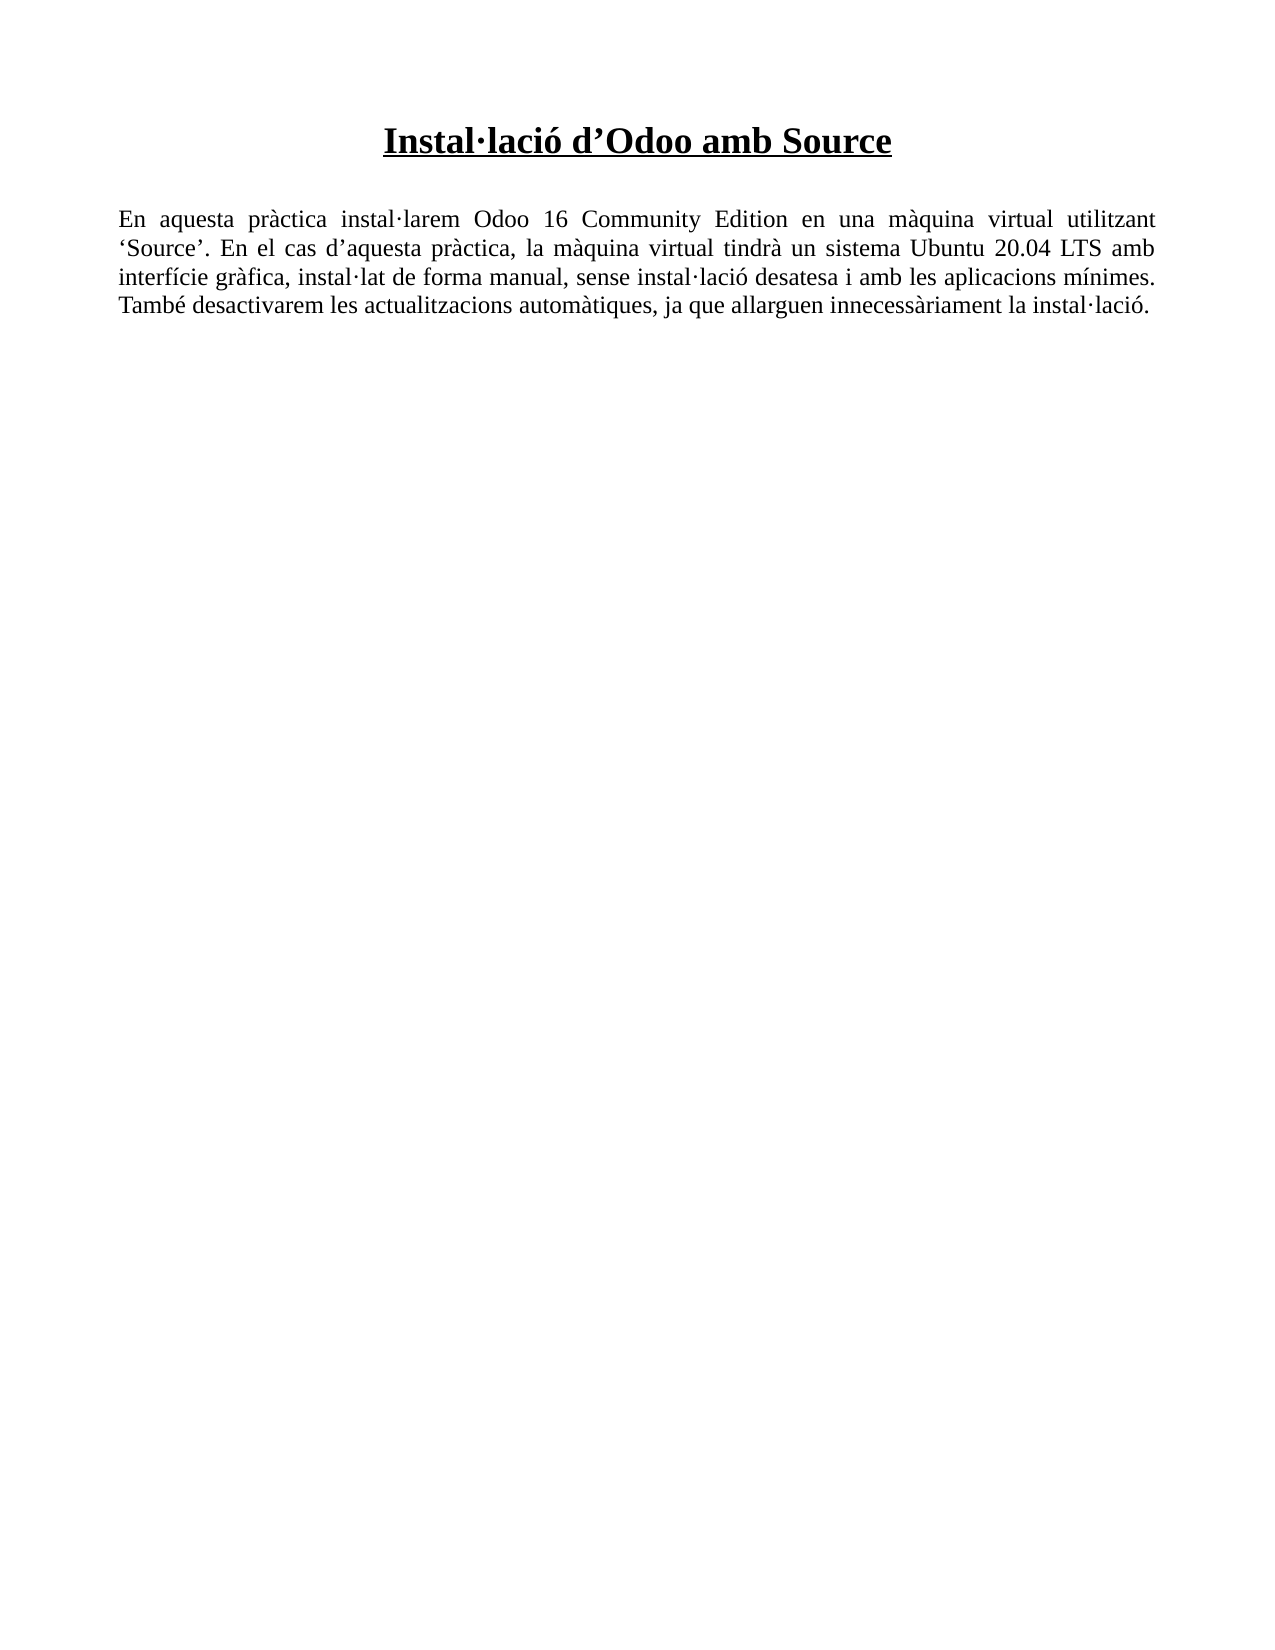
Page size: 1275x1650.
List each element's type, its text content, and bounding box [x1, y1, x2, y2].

text Instal·lació d’Odoo amb Source [118, 118, 1157, 161]
text En aquesta pràctica instal·larem Odoo 16 Community Edition en una màquina virtual utilitzant ‘Source’. En el cas d’aquesta pràctica, la màquina virtual tindrà un sistema Ubuntu 20.04 LTS amb interfície gràfica, instal·lat de forma manual, sense instal·lació desatesa i amb les aplicacions mínimes. També desactivarem les actualitzacions automàtiques, ja que allarguen innecessàriament la instal·lació. [118, 204, 1157, 319]
